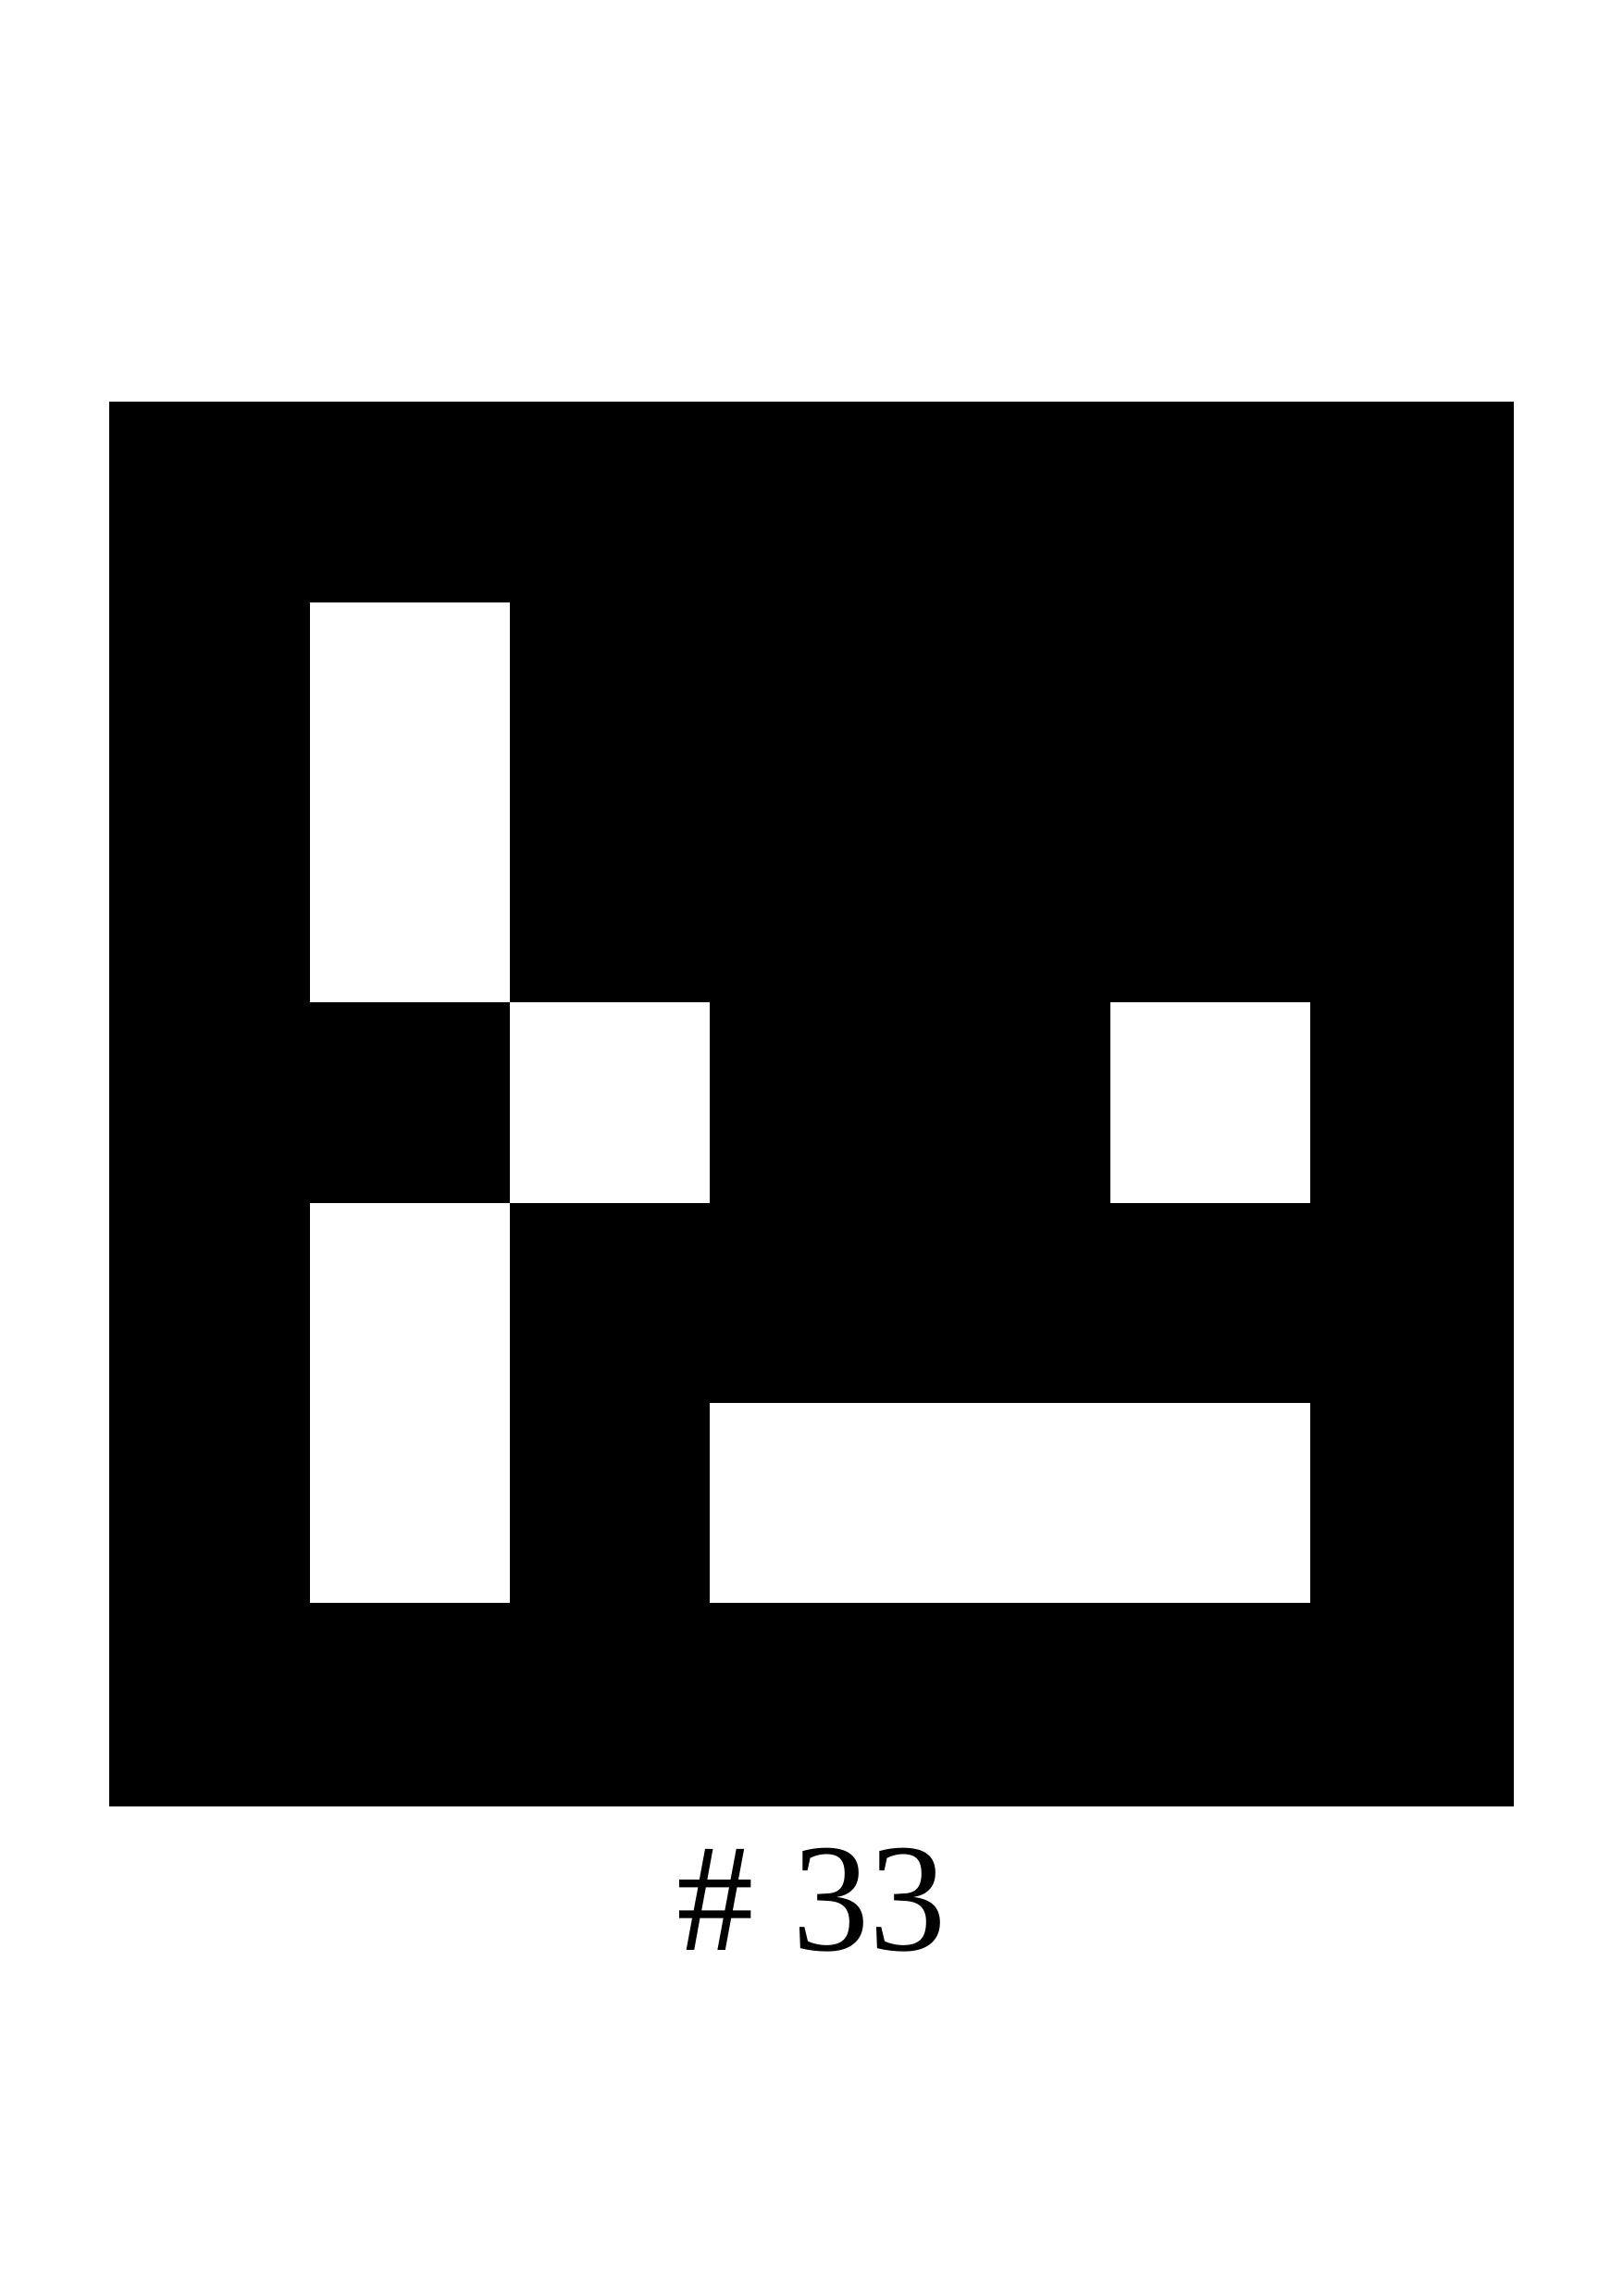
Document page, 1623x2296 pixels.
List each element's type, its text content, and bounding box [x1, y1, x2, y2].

picture [109, 402, 1514, 1806]
text # 33 [109, 1806, 1514, 1984]
